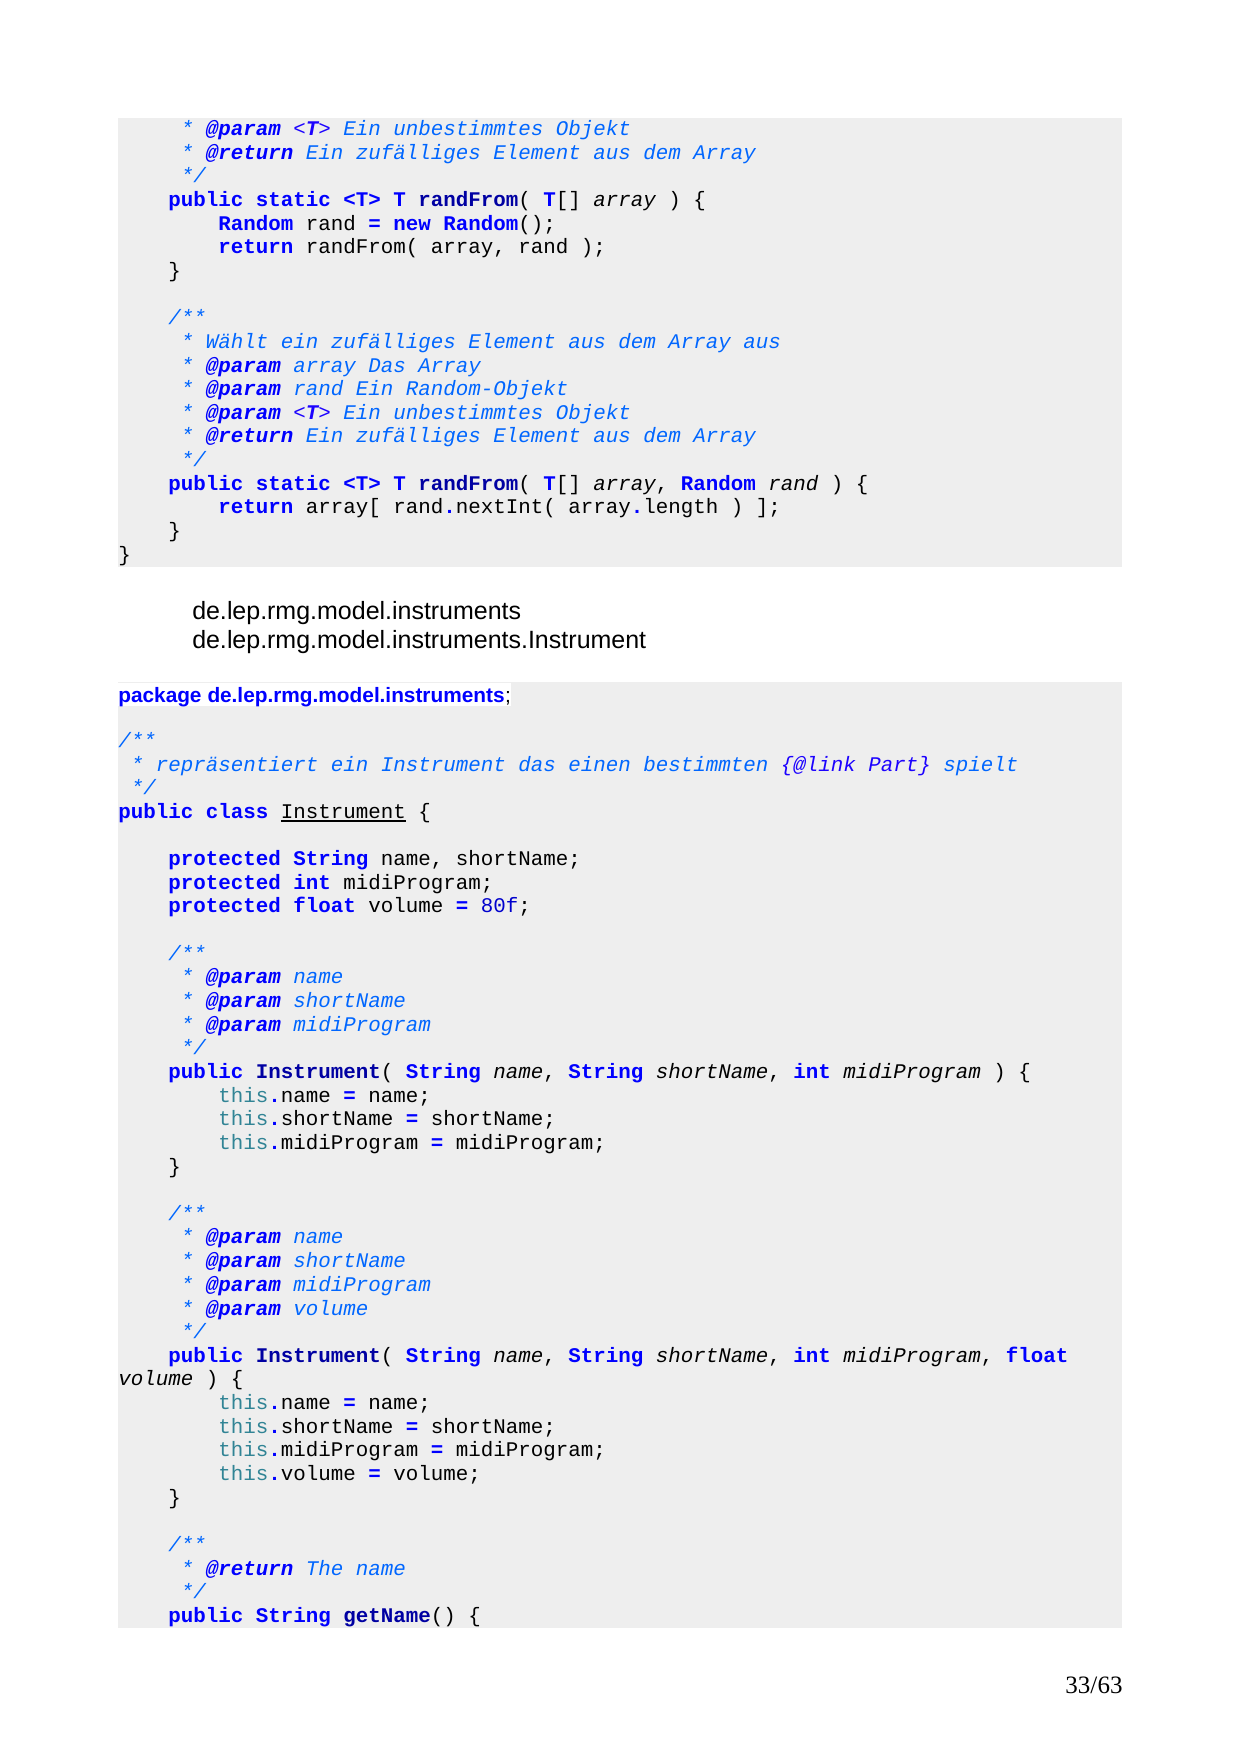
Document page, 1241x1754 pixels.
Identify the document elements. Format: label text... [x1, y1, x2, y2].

text * @param <T> Ein unbestimmtes Objekt [118, 118, 1122, 142]
text * @return Ein zufälliges Element aus dem Array [118, 426, 1122, 449]
text * @return Ein zufälliges Element aus dem Array [118, 142, 1122, 165]
text this.name = name; [118, 1085, 1122, 1108]
text } [118, 260, 1122, 284]
text /** [118, 1534, 1122, 1558]
text public class Instrument { [118, 801, 1122, 824]
text public static <T> T randFrom( T[] array ) { [118, 189, 1122, 213]
text } [118, 1487, 1122, 1510]
text this.name = name; [118, 1392, 1122, 1416]
text */ [118, 449, 1122, 473]
text */ [118, 1037, 1122, 1061]
text } [118, 520, 1122, 544]
text this.midiProgram = midiProgram; [118, 1439, 1122, 1463]
text public String getName() { [118, 1605, 1122, 1628]
text */ [118, 165, 1122, 189]
text public Instrument( String name, String shortName, int midiProgram ) { [118, 1061, 1122, 1085]
text /** [118, 1203, 1122, 1227]
text * @param name [118, 1227, 1122, 1250]
text * repräsentiert ein Instrument das einen bestimmten {@link Part} spielt [118, 754, 1122, 777]
text * @param midiProgram [118, 1014, 1122, 1037]
text * @param name [118, 966, 1122, 990]
text Random rand = new Random(); [118, 213, 1122, 236]
text } [118, 1156, 1122, 1179]
text */ [118, 777, 1122, 801]
text public Instrument( String name, String shortName, int midiProgram, float volume ) { [118, 1345, 1122, 1392]
text protected String name, shortName; [118, 848, 1122, 872]
text * @return The name [118, 1558, 1122, 1581]
text this.shortName = shortName; [118, 1416, 1122, 1439]
text this.shortName = shortName; [118, 1108, 1122, 1132]
text package de.lep.rmg.model.instruments; [118, 682, 1122, 706]
text /** [118, 730, 1122, 754]
text * @param shortName [118, 1250, 1122, 1274]
text de.lep.rmg.model.instruments [118, 596, 1122, 625]
text protected int midiProgram; [118, 872, 1122, 896]
text return array[ rand.nextInt( array.length ) ]; [118, 496, 1122, 520]
text /** [118, 307, 1122, 331]
text protected float volume = 80f; [118, 896, 1122, 919]
text * @param array Das Array [118, 354, 1122, 378]
text return randFrom( array, rand ); [118, 236, 1122, 260]
text * @param shortName [118, 990, 1122, 1014]
text this.midiProgram = midiProgram; [118, 1132, 1122, 1156]
text * @param volume [118, 1297, 1122, 1321]
text * @param midiProgram [118, 1274, 1122, 1297]
text */ [118, 1321, 1122, 1345]
text * @param rand Ein Random-Objekt [118, 378, 1122, 402]
text public static <T> T randFrom( T[] array, Random rand ) { [118, 473, 1122, 496]
text */ [118, 1581, 1122, 1605]
text * @param <T> Ein unbestimmtes Objekt [118, 402, 1122, 426]
text this.volume = volume; [118, 1463, 1122, 1487]
text * Wählt ein zufälliges Element aus dem Array aus [118, 331, 1122, 354]
text } [118, 544, 1122, 567]
text /** [118, 943, 1122, 966]
text de.lep.rmg.model.instruments.Instrument [118, 625, 1122, 654]
